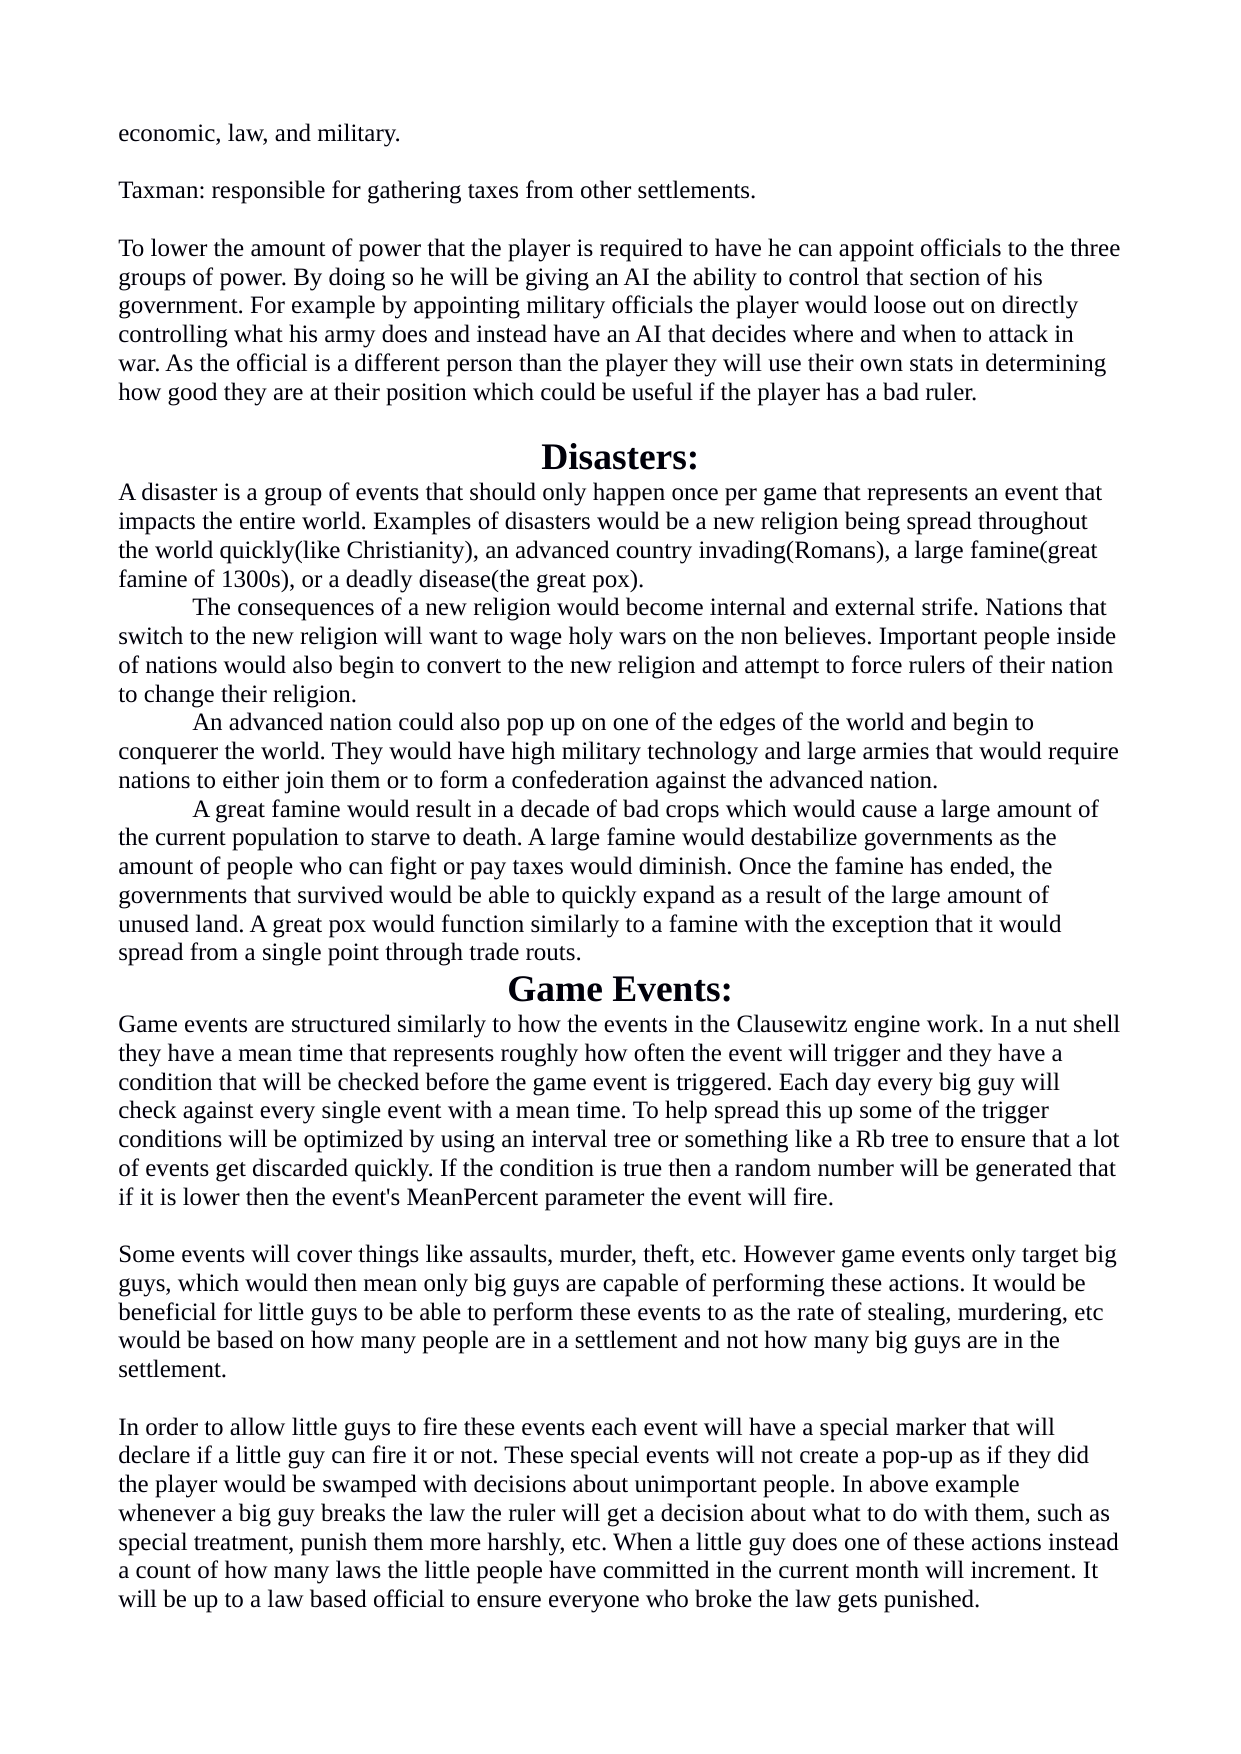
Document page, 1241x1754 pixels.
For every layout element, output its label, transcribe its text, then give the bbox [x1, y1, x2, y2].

text Some events will cover things like assaults, murder, theft, etc. However game events only target big guys, which would then mean only big guys are capable of performing these actions. It would be beneficial for little guys to be able to perform these events to as the rate of stealing, murdering, etc would be based on how many people are in a settlement and not how many big guys are in the settlement. [118, 1239, 1122, 1383]
text The consequences of a new religion would become internal and external strife. Nations that switch to the new religion will want to wage holy wars on the non believes. Important people inside of nations would also begin to convert to the new religion and attempt to force rulers of their nation to change their religion. [118, 592, 1122, 707]
text A great famine would result in a decade of bad crops which would cause a large amount of the current population to starve to death. A large famine would destabilize governments as the amount of people who can fight or pay taxes would diminish. Once the famine has ended, the governments that survived would be able to quickly expand as a result of the large amount of unused land. A great pox would function similarly to a famine with the exception that it would spread from a single point through trade routs. [118, 794, 1122, 966]
text Taxman: responsible for gathering taxes from other settlements. [118, 176, 1122, 204]
text A disaster is a group of events that should only happen once per game that represents an event that impacts the entire world. Examples of disasters would be a new religion being spread throughout the world quickly(like Christianity), an advanced country invading(Romans), a large famine(great famine of 1300s), or a deadly disease(the great pox). [118, 477, 1122, 592]
text In order to allow little guys to fire these events each event will have a special marker that will declare if a little guy can fire it or not. These special events will not create a pop-up as if they did the player would be swamped with decisions about unimportant people. In above example whenever a big guy breaks the law the ruler will get a decision about what to do with them, such as special treatment, punish them more harshly, etc. When a little guy does one of these actions instead a count of how many laws the little people have committed in the current month will increment. It will be up to a law based official to ensure everyone who broke the law gets punished. [118, 1412, 1122, 1613]
text Game Events: [118, 966, 1122, 1009]
text To lower the amount of power that the player is required to have he can appoint officials to the three groups of power. By doing so he will be giving an AI the ability to control that section of his government. For example by appointing military officials the player would loose out on directly controlling what his army does and instead have an AI that decides where and when to attack in war. As the official is a different person than the player they will use their own stats in determining how good they are at their position which could be useful if the player has a bad ruler. [118, 233, 1122, 406]
text economic, law, and military. [118, 118, 1122, 147]
text Game events are structured similarly to how the events in the Clausewitz engine work. In a nut shell they have a mean time that represents roughly how often the event will trigger and they have a condition that will be checked before the game event is triggered. Each day every big guy will check against every single event with a mean time. To help spread this up some of the trigger conditions will be optimized by using an interval tree or something like a Rb tree to ensure that a lot of events get discarded quickly. If the condition is true then a random number will be generated that if it is lower then the event's MeanPercent parameter the event will fire. [118, 1009, 1122, 1211]
text An advanced nation could also pop up on one of the edges of the world and begin to conquerer the world. They would have high military technology and large armies that would require nations to either join them or to form a confederation against the advanced nation. [118, 707, 1122, 794]
text Disasters: [118, 434, 1122, 477]
